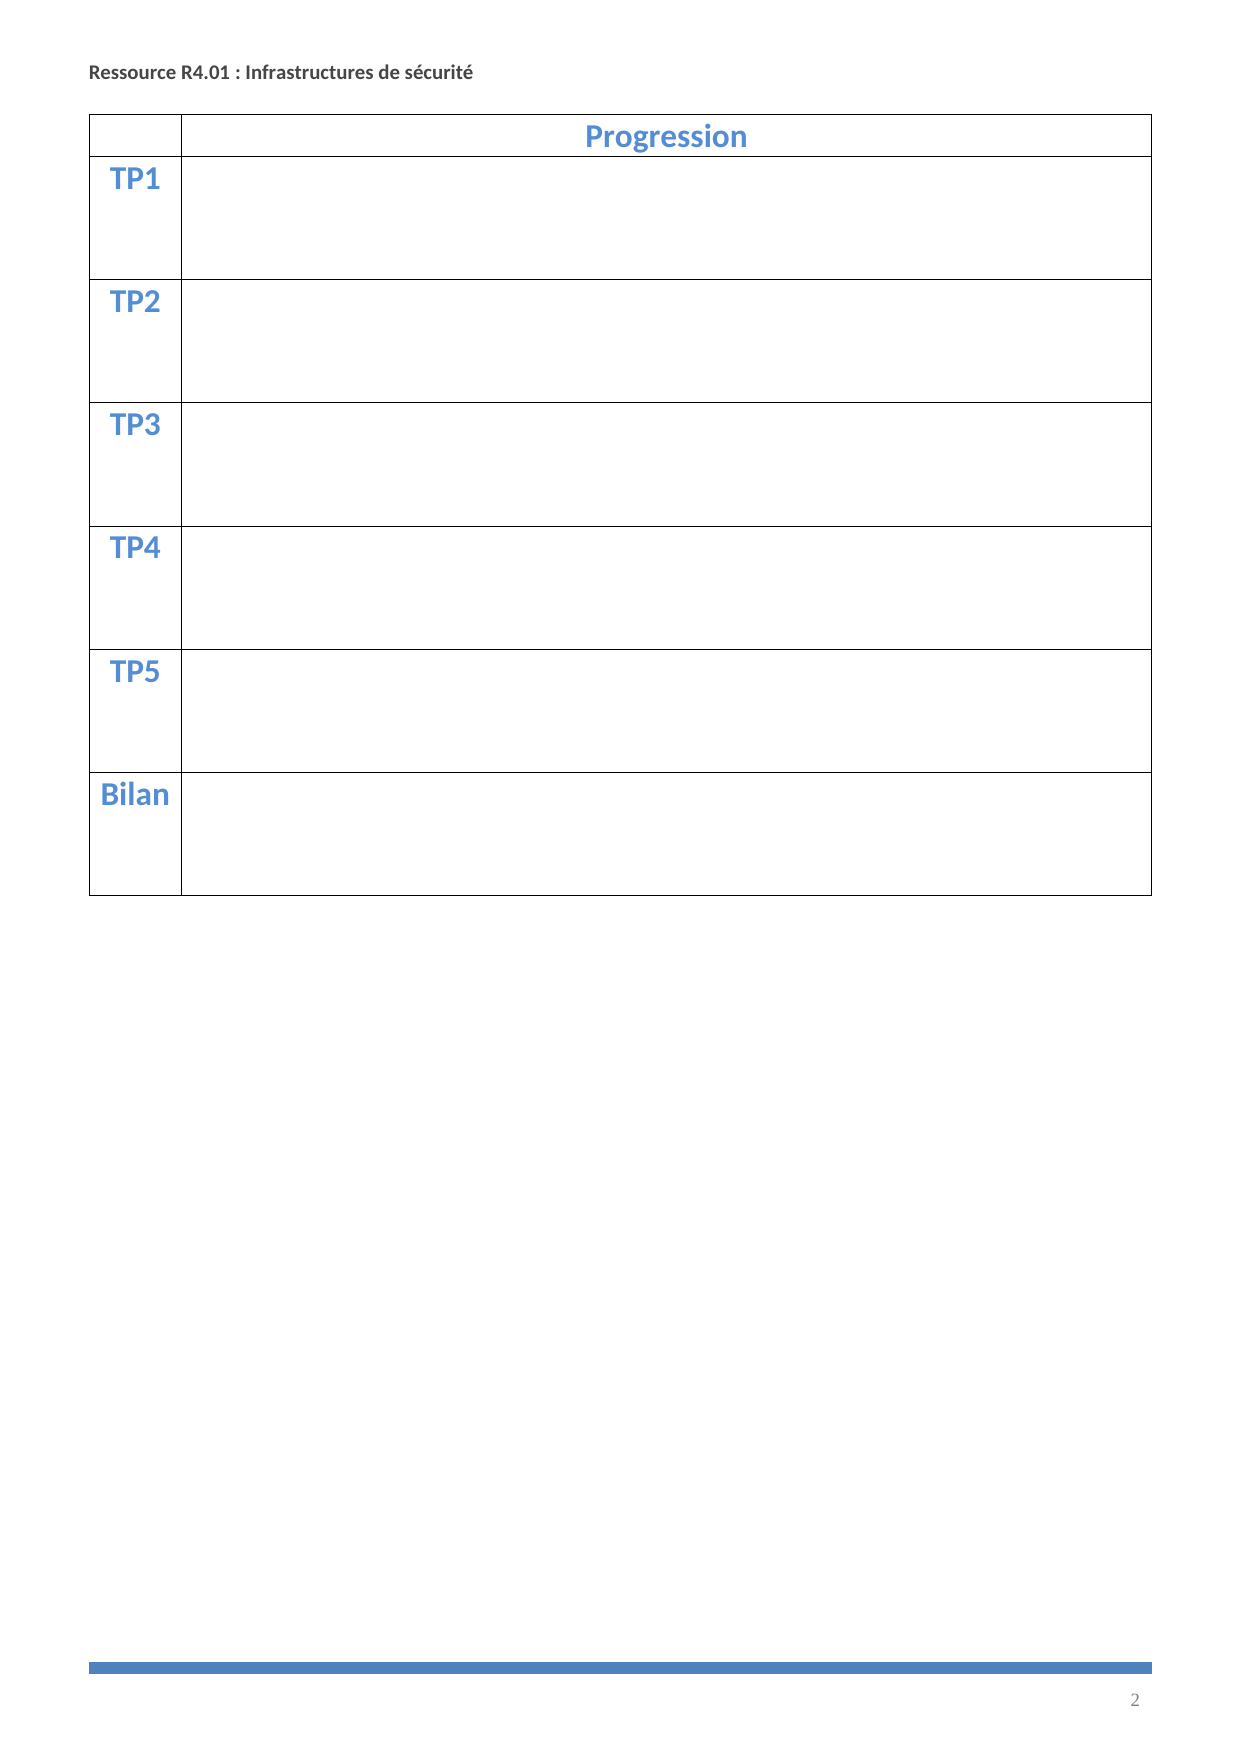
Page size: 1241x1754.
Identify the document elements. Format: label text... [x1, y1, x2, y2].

table_cell TP4 [90, 527, 181, 649]
table_cell TP3 [90, 403, 181, 526]
table_cell TP1 [90, 157, 181, 279]
table_header [90, 115, 181, 156]
table_cell TP2 [90, 280, 181, 402]
table_header Progression [182, 115, 1151, 156]
table_cell [182, 527, 1151, 649]
table_cell [182, 650, 1151, 772]
table_cell [182, 773, 1151, 895]
table_cell Bilan [90, 773, 181, 895]
table_cell [182, 157, 1151, 279]
table_cell [182, 403, 1151, 526]
table_cell [182, 280, 1151, 402]
table_cell TP5 [90, 650, 181, 772]
